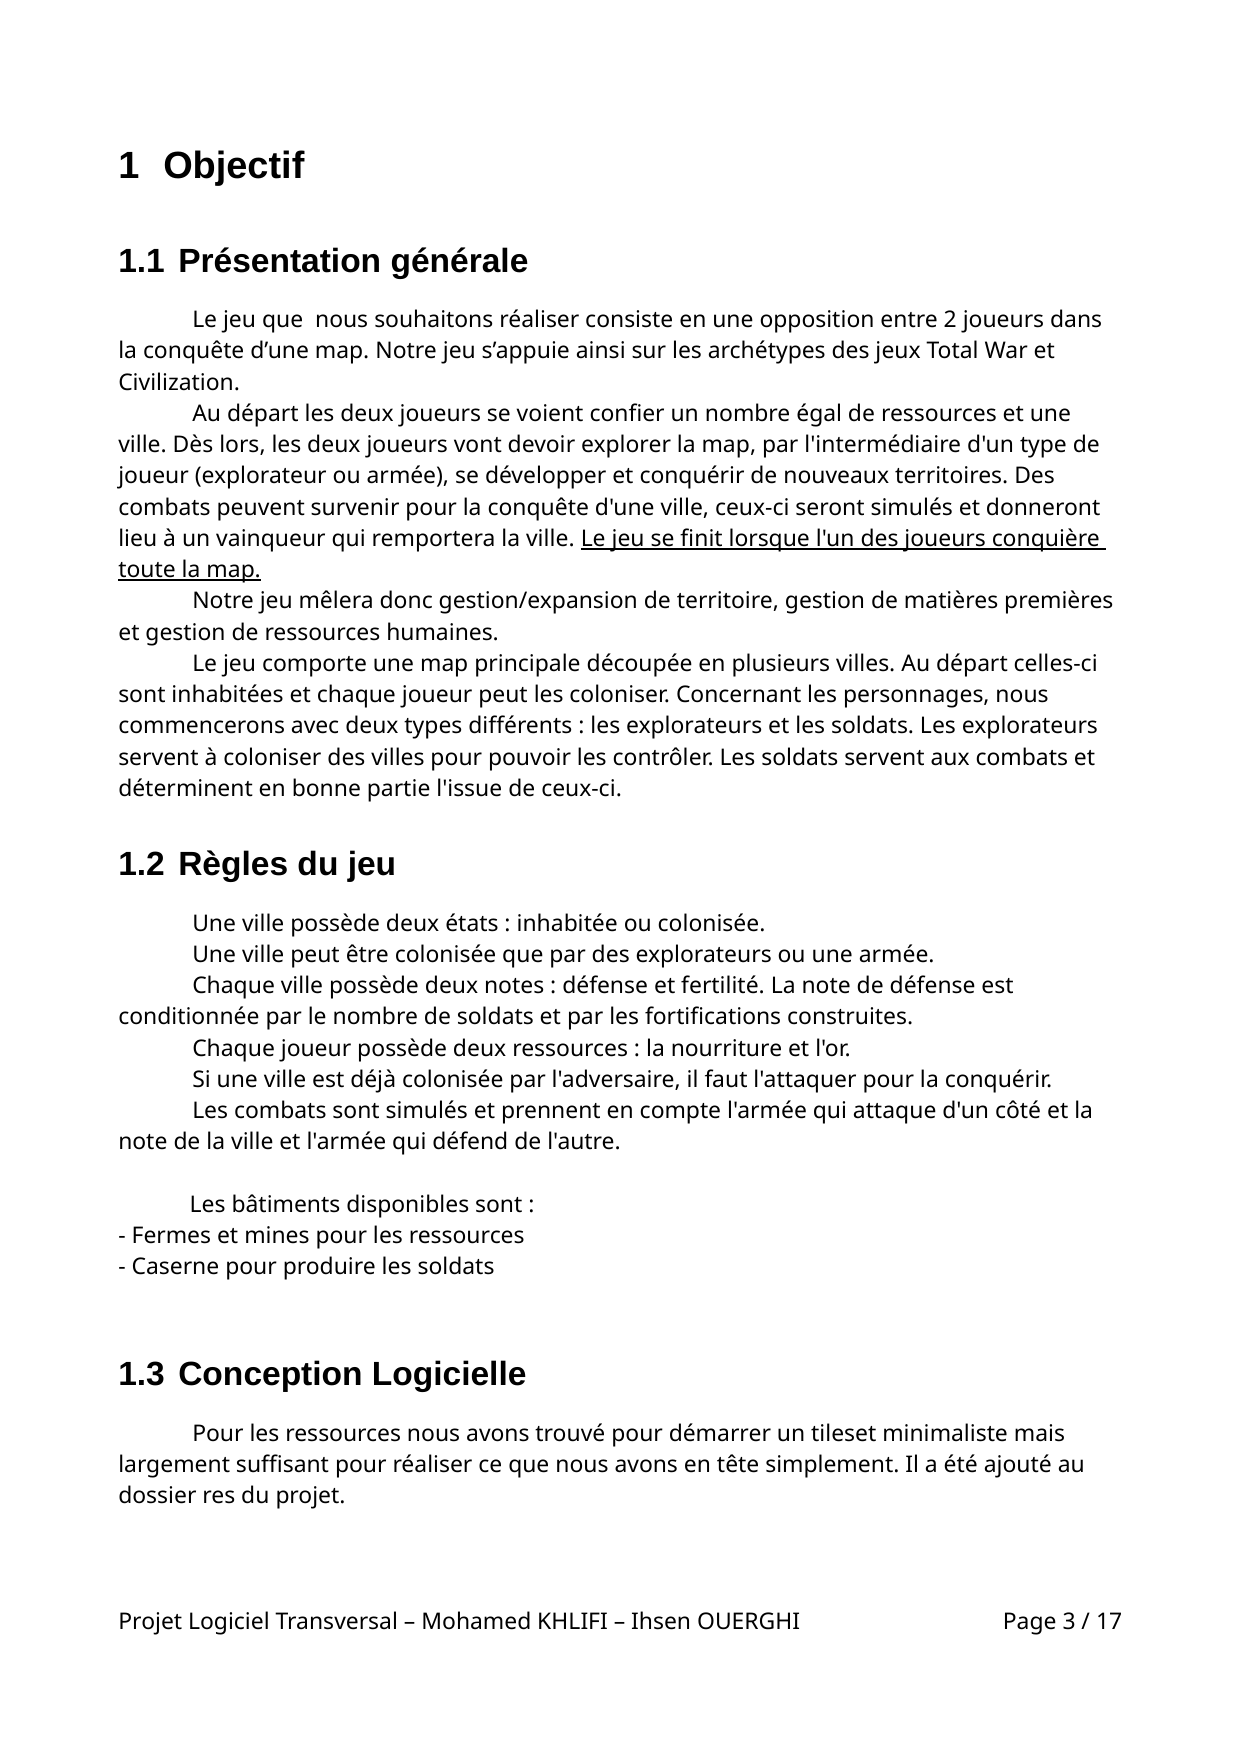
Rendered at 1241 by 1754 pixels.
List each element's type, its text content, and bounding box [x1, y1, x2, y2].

text Une ville peut être colonisée que par des explorateurs ou une armée. [118, 938, 1122, 969]
text Pour les ressources nous avons trouvé pour démarrer un tileset minimaliste mais largement suffisant pour réaliser ce que nous avons en tête simplement. Il a été ajouté au dossier res du projet. [118, 1416, 1122, 1510]
text Notre jeu mêlera donc gestion/expansion de territoire, gestion de matières premières et gestion de ressources humaines. [118, 584, 1122, 647]
subtitle Conception Logicielle [118, 1354, 1122, 1393]
text Si une ville est déjà colonisée par l'adversaire, il faut l'attaquer pour la conquérir. [118, 1063, 1122, 1094]
text Les bâtiments disponibles sont : [118, 1188, 1122, 1219]
text Chaque joueur possède deux ressources : la nourriture et l'or. [118, 1032, 1122, 1063]
subtitle Objectif [118, 143, 1122, 187]
text Les combats sont simulés et prennent en compte l'armée qui attaque d'un côté et la note de la ville et l'armée qui défend de l'autre. [118, 1094, 1122, 1157]
text Chaque ville possède deux notes : défense et fertilité. La note de défense est conditionnée par le nombre de soldats et par les fortifications construites. [118, 969, 1122, 1032]
text Le jeu comporte une map principale découpée en plusieurs villes. Au départ celles-ci sont inhabitées et chaque joueur peut les coloniser. Concernant les personnages, nous commencerons avec deux types différents : les explorateurs et les soldats. Les explorateurs servent à coloniser des villes pour pouvoir les contrôler. Les soldats servent aux combats et déterminent en bonne partie l'issue de ceux-ci. [118, 647, 1122, 803]
text Au départ les deux joueurs se voient confier un nombre égal de ressources et une ville. Dès lors, les deux joueurs vont devoir explorer la map, par l'intermédiaire d'un type de joueur (explorateur ou armée), se développer et conquérir de nouveaux territoires. Des combats peuvent survenir pour la conquête d'une ville, ceux-ci seront simulés et donneront lieu à un vainqueur qui remportera la ville. Le jeu se finit lorsque l'un des joueurs conquière toute la map. [118, 397, 1122, 584]
subtitle Règles du jeu [118, 844, 1122, 883]
text Le jeu que nous souhaitons réaliser consiste en une opposition entre 2 joueurs dans la conquête d’une map. Notre jeu s’appuie ainsi sur les archétypes des jeux Total War et Civilization. [118, 303, 1122, 397]
text - Caserne pour produire les soldats [118, 1250, 1122, 1282]
text - Fermes et mines pour les ressources [118, 1219, 1122, 1250]
subtitle Présentation générale [118, 241, 1122, 279]
text Une ville possède deux états : inhabitée ou colonisée. [118, 907, 1122, 938]
